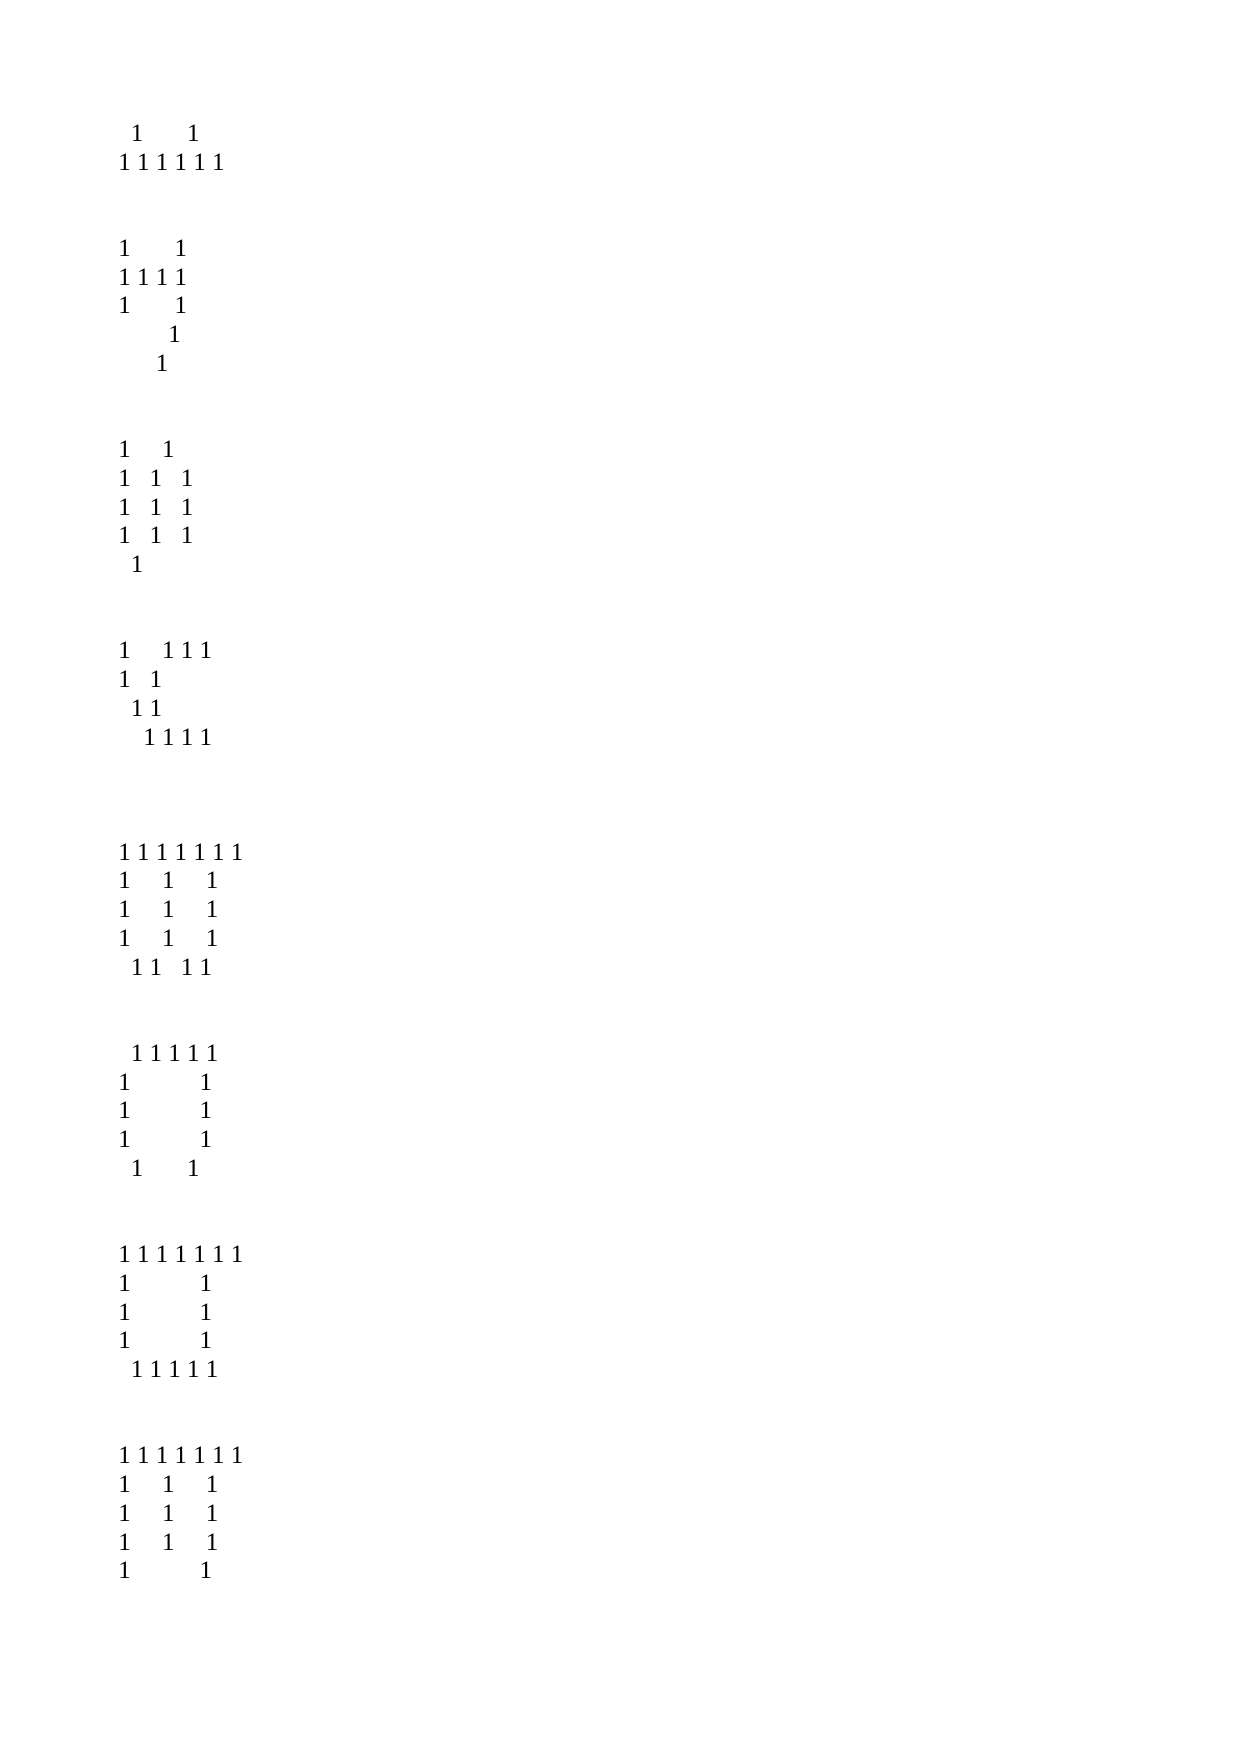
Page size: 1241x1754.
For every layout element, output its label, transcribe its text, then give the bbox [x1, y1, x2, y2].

text 1 1 1 [118, 923, 1122, 952]
text 1 1 [118, 1268, 1122, 1297]
text 1 1 [118, 434, 1122, 463]
text 1 1 [118, 1297, 1122, 1326]
text 1 1 1 1 1 1 1 [118, 1239, 1122, 1268]
text 1 1 [118, 693, 1122, 722]
text 1 1 [118, 1326, 1122, 1354]
text 1 1 [118, 664, 1122, 693]
text 1 1 [118, 291, 1122, 319]
text 1 1 1 1 1 [118, 1038, 1122, 1067]
text 1 1 [118, 1096, 1122, 1124]
text 1 1 [118, 233, 1122, 262]
text 1 1 [118, 1556, 1122, 1584]
text 1 1 1 1 [118, 262, 1122, 291]
text 1 1 1 [118, 1498, 1122, 1527]
text 1 1 [118, 1124, 1122, 1153]
text 1 1 1 1 [118, 636, 1122, 664]
text 1 1 [118, 118, 1122, 147]
text 1 1 1 1 [118, 722, 1122, 751]
text 1 1 1 [118, 866, 1122, 894]
text 1 1 1 1 1 1 1 [118, 1441, 1122, 1469]
text 1 1 [118, 1153, 1122, 1182]
text 1 [118, 348, 1122, 377]
text 1 1 1 1 1 1 1 [118, 837, 1122, 866]
text 1 1 1 [118, 1527, 1122, 1556]
text 1 [118, 549, 1122, 578]
text 1 1 1 [118, 521, 1122, 549]
text 1 1 1 1 [118, 952, 1122, 981]
text 1 1 1 1 1 1 [118, 147, 1122, 176]
text 1 1 1 [118, 492, 1122, 521]
text 1 1 [118, 1067, 1122, 1096]
text 1 1 1 [118, 1469, 1122, 1498]
text 1 1 1 [118, 894, 1122, 923]
text 1 1 1 [118, 463, 1122, 492]
text 1 1 1 1 1 [118, 1354, 1122, 1383]
text 1 [118, 319, 1122, 348]
